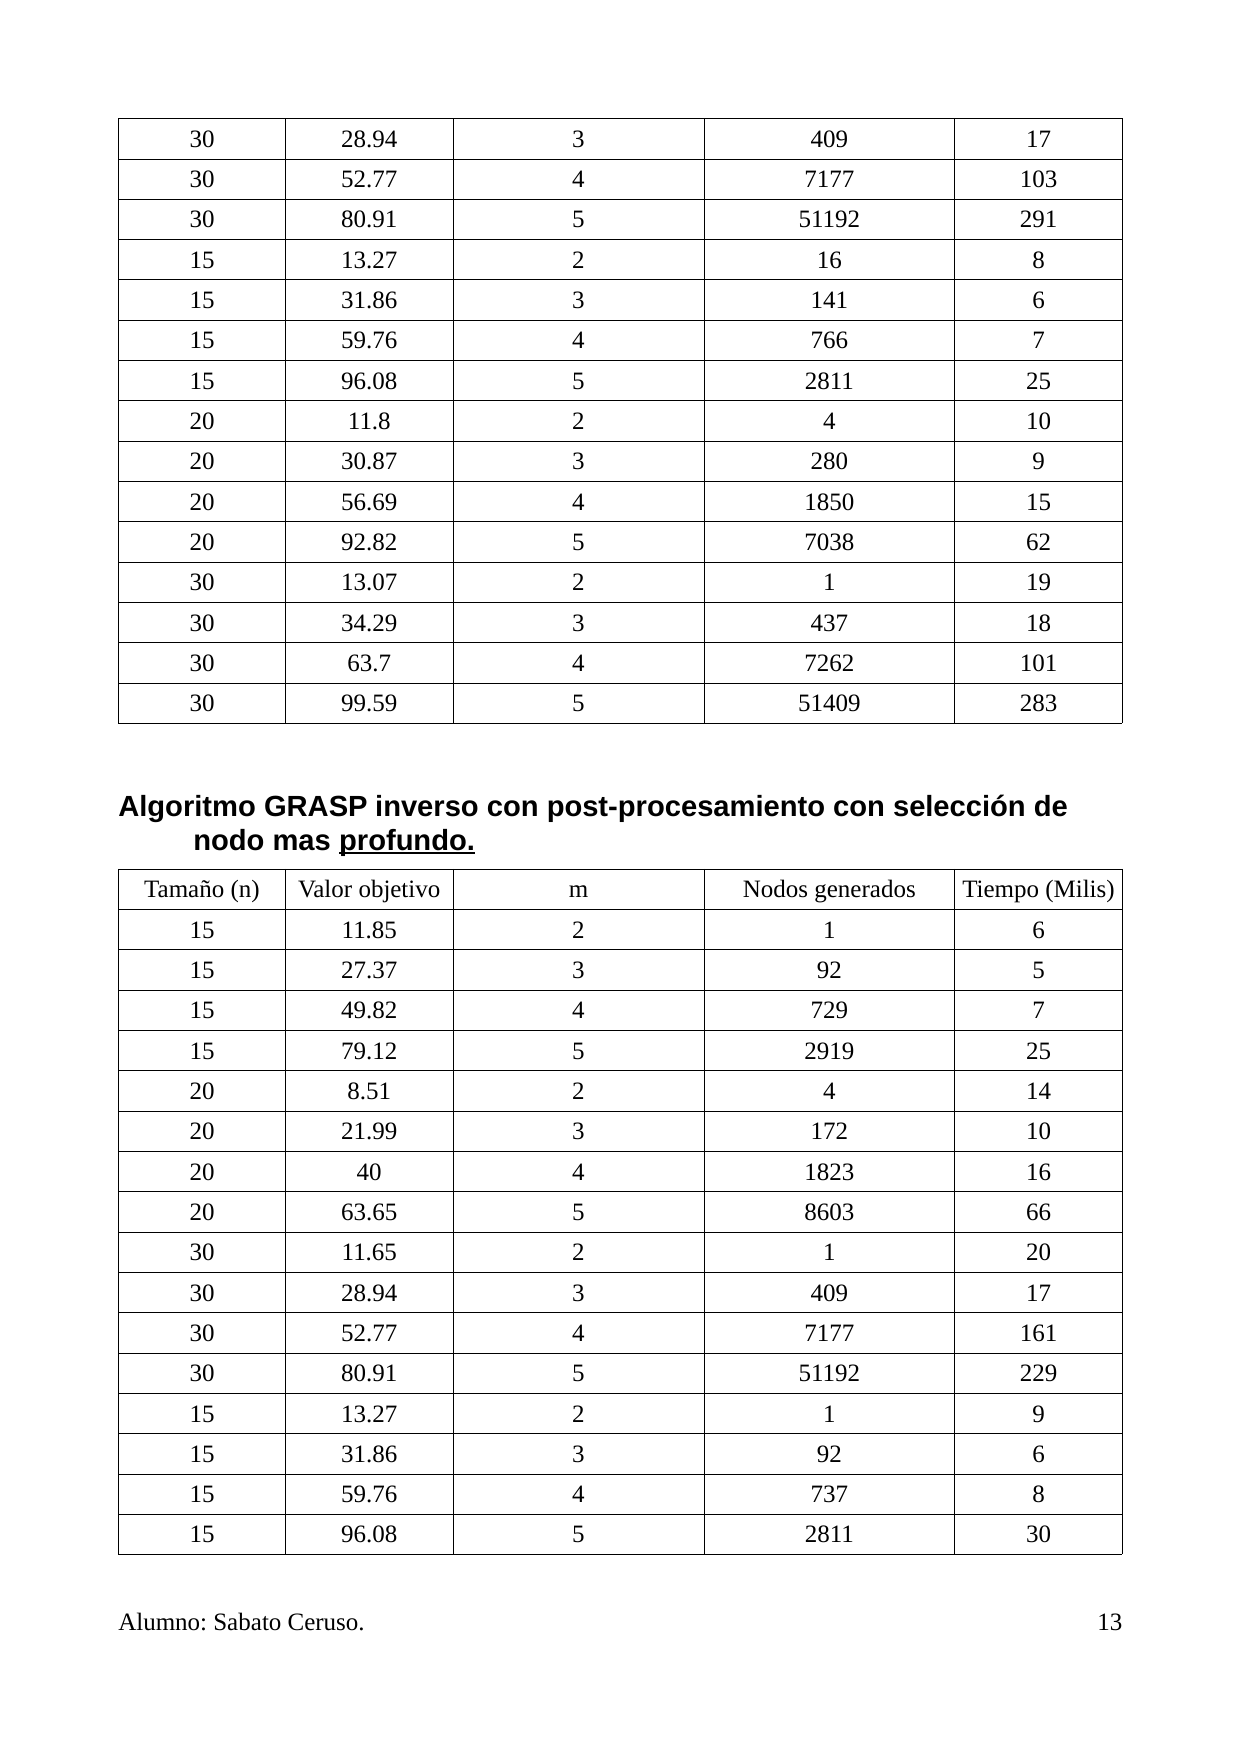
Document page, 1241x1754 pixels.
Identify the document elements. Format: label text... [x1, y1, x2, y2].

table_cell 30 [119, 1354, 285, 1393]
table_cell 30 [119, 200, 285, 239]
table_cell 437 [705, 603, 954, 642]
table_cell 1 [705, 910, 954, 949]
table_cell 3 [454, 280, 704, 320]
table_cell 3 [454, 119, 704, 158]
table_cell 101 [955, 643, 1122, 682]
table_cell 4 [454, 643, 704, 682]
table_cell 92,82 [286, 522, 453, 562]
table_cell 15 [119, 280, 285, 320]
table_cell 2 [454, 1394, 704, 1433]
table_cell 15 [119, 1394, 285, 1433]
table_cell 141 [705, 280, 954, 320]
table_cell 15 [119, 991, 285, 1030]
table_cell 28,94 [286, 1273, 453, 1312]
table_cell 79,12 [286, 1031, 453, 1070]
table_cell 52,77 [286, 160, 453, 199]
table_cell 409 [705, 1273, 954, 1312]
table_cell 30 [119, 119, 285, 158]
table_cell 737 [705, 1475, 954, 1514]
table_cell 52,77 [286, 1313, 453, 1352]
table_cell 15 [119, 1515, 285, 1554]
table_cell 7177 [705, 1313, 954, 1352]
table_cell 8603 [705, 1192, 954, 1232]
table_cell 7177 [705, 160, 954, 199]
table_cell 9 [955, 442, 1122, 481]
table_cell 11,8 [286, 401, 453, 441]
table_cell 19 [955, 563, 1122, 602]
table_cell 4 [454, 160, 704, 199]
table_cell 14 [955, 1071, 1122, 1111]
table_cell 34,29 [286, 603, 453, 642]
table_cell 20 [119, 1192, 285, 1232]
table_cell 20 [955, 1233, 1122, 1272]
table_cell 66 [955, 1192, 1122, 1232]
table_cell 103 [955, 160, 1122, 199]
table_cell 5 [454, 361, 704, 400]
table_cell 30 [119, 1313, 285, 1352]
table_cell 96,08 [286, 361, 453, 400]
subtitle Algoritmo GRASP inverso con post-procesamiento con selección de nodo mas profundo. [118, 789, 1122, 856]
table_cell 7262 [705, 643, 954, 682]
table_cell 2919 [705, 1031, 954, 1070]
table_cell 3 [454, 950, 704, 990]
table_cell 1850 [705, 482, 954, 521]
table_cell 283 [955, 684, 1122, 723]
table_cell 409 [705, 119, 954, 158]
table_cell 30 [119, 1233, 285, 1272]
table_cell 51409 [705, 684, 954, 723]
table_cell 291 [955, 200, 1122, 239]
table_cell 20 [119, 1112, 285, 1151]
table_cell 4 [454, 1152, 704, 1191]
table_cell 80,91 [286, 200, 453, 239]
table_cell 6 [955, 1434, 1122, 1473]
table_cell 4 [454, 1313, 704, 1352]
table_cell 6 [955, 280, 1122, 320]
table_cell 28,94 [286, 119, 453, 158]
table_cell 2 [454, 401, 704, 441]
table_cell 92 [705, 1434, 954, 1473]
table_cell 10 [955, 1112, 1122, 1151]
table_cell 5 [454, 522, 704, 562]
table_cell 18 [955, 603, 1122, 642]
table_cell 1 [705, 1394, 954, 1433]
table_cell 30 [119, 603, 285, 642]
table_cell 1823 [705, 1152, 954, 1191]
table_cell 20 [119, 442, 285, 481]
table_cell 63,7 [286, 643, 453, 682]
table_cell 8 [955, 240, 1122, 279]
table_cell 3 [454, 603, 704, 642]
table_cell 3 [454, 1434, 704, 1473]
table_cell 1 [705, 563, 954, 602]
table_cell 30 [119, 563, 285, 602]
table_cell 15 [119, 1434, 285, 1473]
table_cell 11,85 [286, 910, 453, 949]
table_header Valor objetivo [286, 870, 453, 909]
table_header Tiempo (Milis) [955, 870, 1122, 909]
table_cell 13,27 [286, 1394, 453, 1433]
table_cell 17 [955, 119, 1122, 158]
table_cell 5 [454, 1031, 704, 1070]
table_cell 2 [454, 910, 704, 949]
table_cell 5 [454, 200, 704, 239]
table_cell 7 [955, 321, 1122, 360]
table_cell 16 [705, 240, 954, 279]
table_cell 15 [119, 1475, 285, 1514]
table_cell 8 [955, 1475, 1122, 1514]
table_cell 4 [705, 1071, 954, 1111]
table_cell 4 [454, 991, 704, 1030]
table_cell 15 [119, 1031, 285, 1070]
table_cell 59,76 [286, 321, 453, 360]
table_cell 16 [955, 1152, 1122, 1191]
table_cell 2 [454, 240, 704, 279]
table_cell 7038 [705, 522, 954, 562]
table_cell 30 [955, 1515, 1122, 1554]
table_cell 6 [955, 910, 1122, 949]
table_cell 161 [955, 1313, 1122, 1352]
table_header Nodos generados [705, 870, 954, 909]
table_cell 51192 [705, 200, 954, 239]
table_cell 25 [955, 1031, 1122, 1070]
table_cell 4 [454, 482, 704, 521]
table_cell 2811 [705, 1515, 954, 1554]
table_cell 2811 [705, 361, 954, 400]
table_cell 1 [705, 1233, 954, 1272]
table_cell 10 [955, 401, 1122, 441]
table_cell 20 [119, 482, 285, 521]
table_cell 99,59 [286, 684, 453, 723]
table_cell 15 [119, 361, 285, 400]
table_cell 280 [705, 442, 954, 481]
table_cell 17 [955, 1273, 1122, 1312]
table_cell 3 [454, 442, 704, 481]
table_cell 30 [119, 643, 285, 682]
table_cell 63,65 [286, 1192, 453, 1232]
table_cell 3 [454, 1273, 704, 1312]
table_cell 729 [705, 991, 954, 1030]
table_cell 2 [454, 1233, 704, 1272]
table_cell 8,51 [286, 1071, 453, 1111]
table_cell 5 [454, 1354, 704, 1393]
table_cell 56,69 [286, 482, 453, 521]
table_cell 30 [119, 684, 285, 723]
table_cell 92 [705, 950, 954, 990]
table_header Tamaño (n) [119, 870, 285, 909]
table_cell 13,07 [286, 563, 453, 602]
table_cell 40 [286, 1152, 453, 1191]
table_cell 20 [119, 522, 285, 562]
table_cell 21,99 [286, 1112, 453, 1151]
table_cell 80,91 [286, 1354, 453, 1393]
table_cell 2 [454, 1071, 704, 1111]
table_cell 15 [119, 910, 285, 949]
table_cell 27,37 [286, 950, 453, 990]
table_cell 59,76 [286, 1475, 453, 1514]
table_cell 5 [955, 950, 1122, 990]
table_cell 5 [454, 1192, 704, 1232]
table_cell 51192 [705, 1354, 954, 1393]
table_cell 30 [119, 1273, 285, 1312]
table_cell 13,27 [286, 240, 453, 279]
table_cell 15 [119, 321, 285, 360]
table_cell 3 [454, 1112, 704, 1151]
table_cell 2 [454, 563, 704, 602]
table_cell 31,86 [286, 280, 453, 320]
table_cell 229 [955, 1354, 1122, 1393]
table_cell 30 [119, 160, 285, 199]
table_cell 5 [454, 1515, 704, 1554]
table_header m [454, 870, 704, 909]
table_cell 15 [119, 240, 285, 279]
table_cell 49,82 [286, 991, 453, 1030]
table_cell 172 [705, 1112, 954, 1151]
table_cell 7 [955, 991, 1122, 1030]
table_cell 30,87 [286, 442, 453, 481]
table_cell 31,86 [286, 1434, 453, 1473]
table_cell 62 [955, 522, 1122, 562]
table_cell 20 [119, 1152, 285, 1191]
table_cell 766 [705, 321, 954, 360]
table_cell 4 [454, 321, 704, 360]
table_cell 4 [705, 401, 954, 441]
table_cell 20 [119, 1071, 285, 1111]
table_cell 9 [955, 1394, 1122, 1433]
table_cell 15 [955, 482, 1122, 521]
table_cell 96,08 [286, 1515, 453, 1554]
table_cell 15 [119, 950, 285, 990]
table_cell 25 [955, 361, 1122, 400]
table_cell 5 [454, 684, 704, 723]
table_cell 20 [119, 401, 285, 441]
table_cell 4 [454, 1475, 704, 1514]
table_cell 11,65 [286, 1233, 453, 1272]
